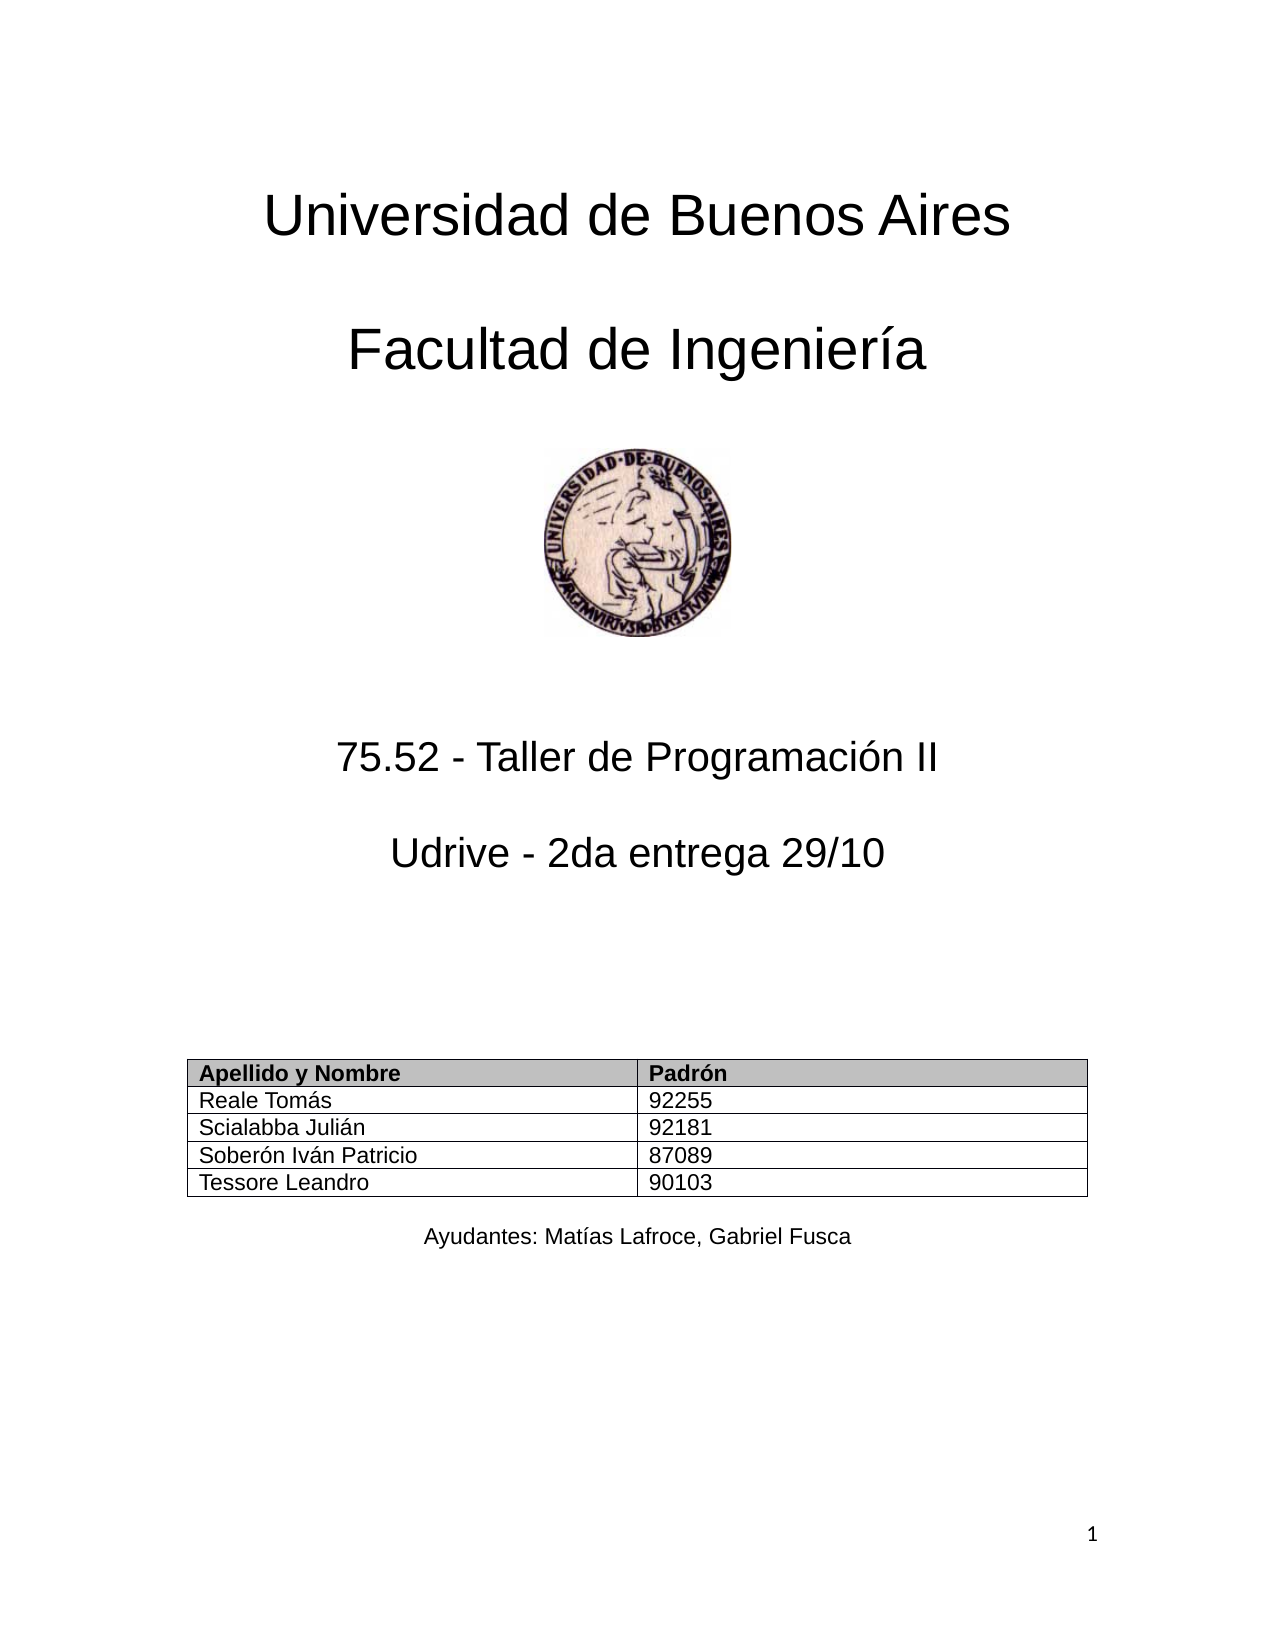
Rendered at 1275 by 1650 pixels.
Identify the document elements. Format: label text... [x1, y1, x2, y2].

table_cell Reale Tomás [188, 1087, 637, 1113]
text Ayudantes: Matías Lafroce, Gabriel Fusca [177, 1223, 1098, 1249]
text Universidad de Buenos Aires [177, 180, 1098, 247]
table_cell Tessore Leandro [188, 1169, 637, 1196]
table_cell Soberón Iván Patricio [188, 1142, 637, 1168]
table_cell 87089 [638, 1142, 1087, 1168]
table_cell Scialabba Julián [188, 1114, 637, 1141]
text 75.52 - Taller de Programación II [177, 732, 1098, 780]
table_cell 92255 [638, 1087, 1087, 1113]
table_cell 90103 [638, 1169, 1087, 1196]
table_header Apellido y Nombre [188, 1060, 637, 1086]
table_header Padrón [638, 1060, 1087, 1086]
text Facultad de Ingeniería [177, 314, 1098, 382]
table_cell 92181 [638, 1114, 1087, 1141]
text Udrive - 2da entrega 29/10 [177, 828, 1098, 876]
